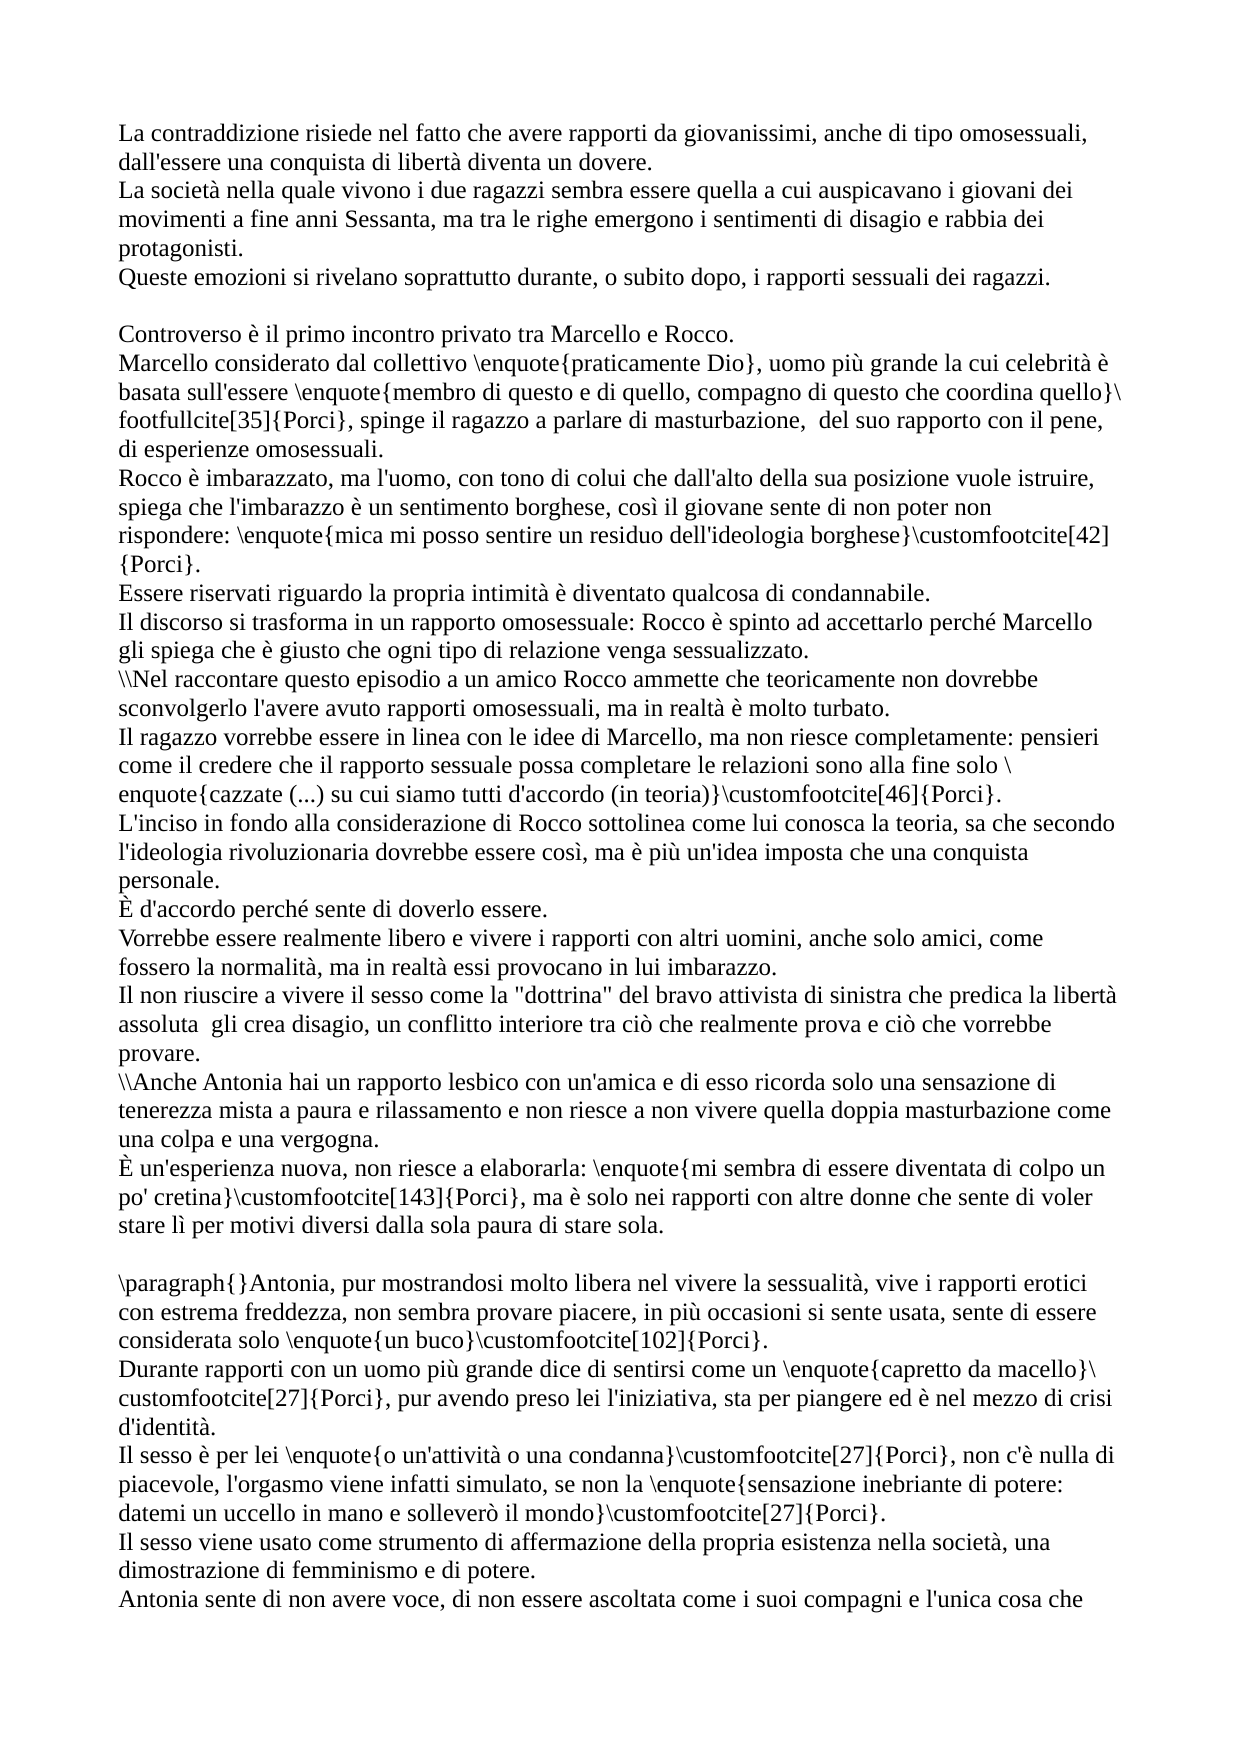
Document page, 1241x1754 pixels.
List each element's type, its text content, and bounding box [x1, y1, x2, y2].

text La contraddizione risiede nel fatto che avere rapporti da giovanissimi, anche di tipo omosessuali, dall'essere una conquista di libertà diventa un dovere. La società nella quale vivono i due ragazzi sembra essere quella a cui auspicavano i giovani dei movimenti a fine anni Sessanta, ma tra le righe emergono i sentimenti di disagio e rabbia dei protagonisti. Queste emozioni si rivelano soprattutto durante, o subito dopo, i rapporti sessuali dei ragazzi. Controverso è il primo incontro privato tra Marcello e Rocco. Marcello considerato dal collettivo \enquote{praticamente Dio}, uomo più grande la cui celebrità è basata sull'essere \enquote{membro di questo e di quello, compagno di questo che coordina quello}\footfullcite[35]{Porci}, spinge il ragazzo a parlare di masturbazione, del suo rapporto con il pene, di esperienze omosessuali. Rocco è imbarazzato, ma l'uomo, con tono di colui che dall'alto della sua posizione vuole istruire, spiega che l'imbarazzo è un sentimento borghese, così il giovane sente di non poter non rispondere: \enquote{mica mi posso sentire un residuo dell'ideologia borghese}\customfootcite[42]{Porci}. Essere riservati riguardo la propria intimità è diventato qualcosa di condannabile. Il discorso si trasforma in un rapporto omosessuale: Rocco è spinto ad accettarlo perché Marcello gli spiega che è giusto che ogni tipo di relazione venga sessualizzato. \\Nel raccontare questo episodio a un amico Rocco ammette che teoricamente non dovrebbe sconvolgerlo l'avere avuto rapporti omosessuali, ma in realtà è molto turbato. Il ragazzo vorrebbe essere in linea con le idee di Marcello, ma non riesce completamente: pensieri come il credere che il rapporto sessuale possa completare le relazioni sono alla fine solo \enquote{cazzate (...) su cui siamo tutti d'accordo (in teoria)}\customfootcite[46]{Porci}. L'inciso in fondo alla considerazione di Rocco sottolinea come lui conosca la teoria, sa che secondo l'ideologia rivoluzionaria dovrebbe essere così, ma è più un'idea imposta che una conquista personale. È d'accordo perché sente di doverlo essere. Vorrebbe essere realmente libero e vivere i rapporti con altri uomini, anche solo amici, come fossero la normalità, ma in realtà essi provocano in lui imbarazzo. Il non riuscire a vivere il sesso come la "dottrina" del bravo attivista di sinistra che predica la libertà assoluta gli crea disagio, un conflitto interiore tra ciò che realmente prova e ciò che vorrebbe provare. \\Anche Antonia hai un rapporto lesbico con un'amica e di esso ricorda solo una sensazione di tenerezza mista a paura e rilassamento e non riesce a non vivere quella doppia masturbazione come una colpa e una vergogna. È un'esperienza nuova, non riesce a elaborarla: \enquote{mi sembra di essere diventata di colpo un po' cretina}\customfootcite[143]{Porci}, ma è solo nei rapporti con altre donne che sente di voler stare lì per motivi diversi dalla sola paura di stare sola. \paragraph{}Antonia, pur mostrandosi molto libera nel vivere la sessualità, vive i rapporti erotici con estrema freddezza, non sembra provare piacere, in più occasioni si sente usata, sente di essere considerata solo \enquote{un buco}\customfootcite[102]{Porci}. Durante rapporti con un uomo più grande dice di sentirsi come un \enquote{capretto da macello}\customfootcite[27]{Porci}, pur avendo preso lei l'iniziativa, sta per piangere ed è nel mezzo di crisi d'identità. Il sesso è per lei \enquote{o un'attività o una condanna}\customfootcite[27]{Porci}, non c'è nulla di piacevole, l'orgasmo viene infatti simulato, se non la \enquote{sensazione inebriante di potere: datemi un uccello in mano e solleverò il mondo}\customfootcite[27]{Porci}. Il sesso viene usato come strumento di affermazione della propria esistenza nella società, una dimostrazione di femminismo e di potere. Antonia sente di non avere voce, di non essere ascoltata come i suoi compagni e l'unica cosa che [118, 118, 1122, 1613]
